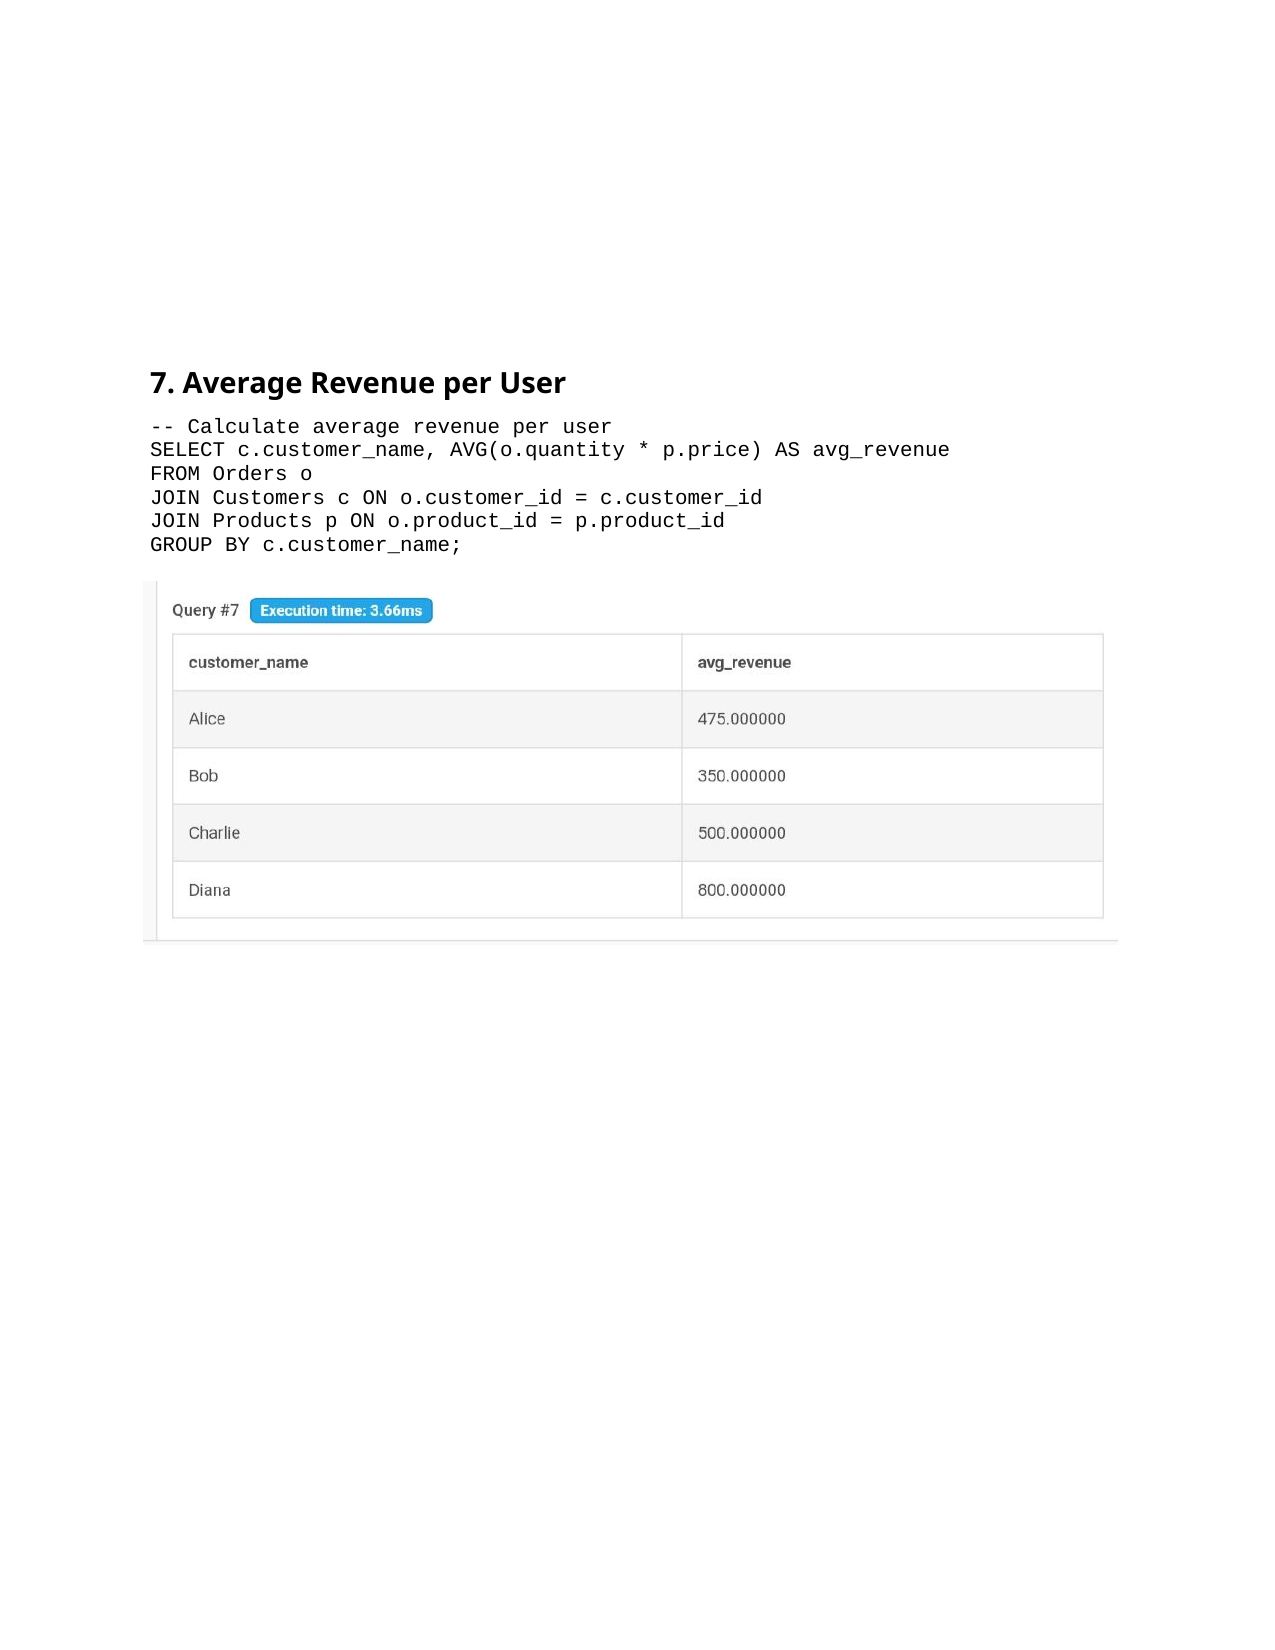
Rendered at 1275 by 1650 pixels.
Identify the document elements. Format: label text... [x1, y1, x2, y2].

text JOIN Products p ON o.product_id = p.product_id [150, 510, 1125, 534]
subtitle 7. Average Revenue per User [150, 362, 1125, 402]
text FROM Orders o [150, 463, 1125, 487]
text -- Calculate average revenue per user [150, 416, 1125, 439]
text GROUP BY c.customer_name; [150, 534, 1125, 558]
text JOIN Customers c ON o.customer_id = c.customer_id [150, 487, 1125, 510]
text SELECT c.customer_name, AVG(o.quantity * p.price) AS avg_revenue [150, 439, 1125, 463]
